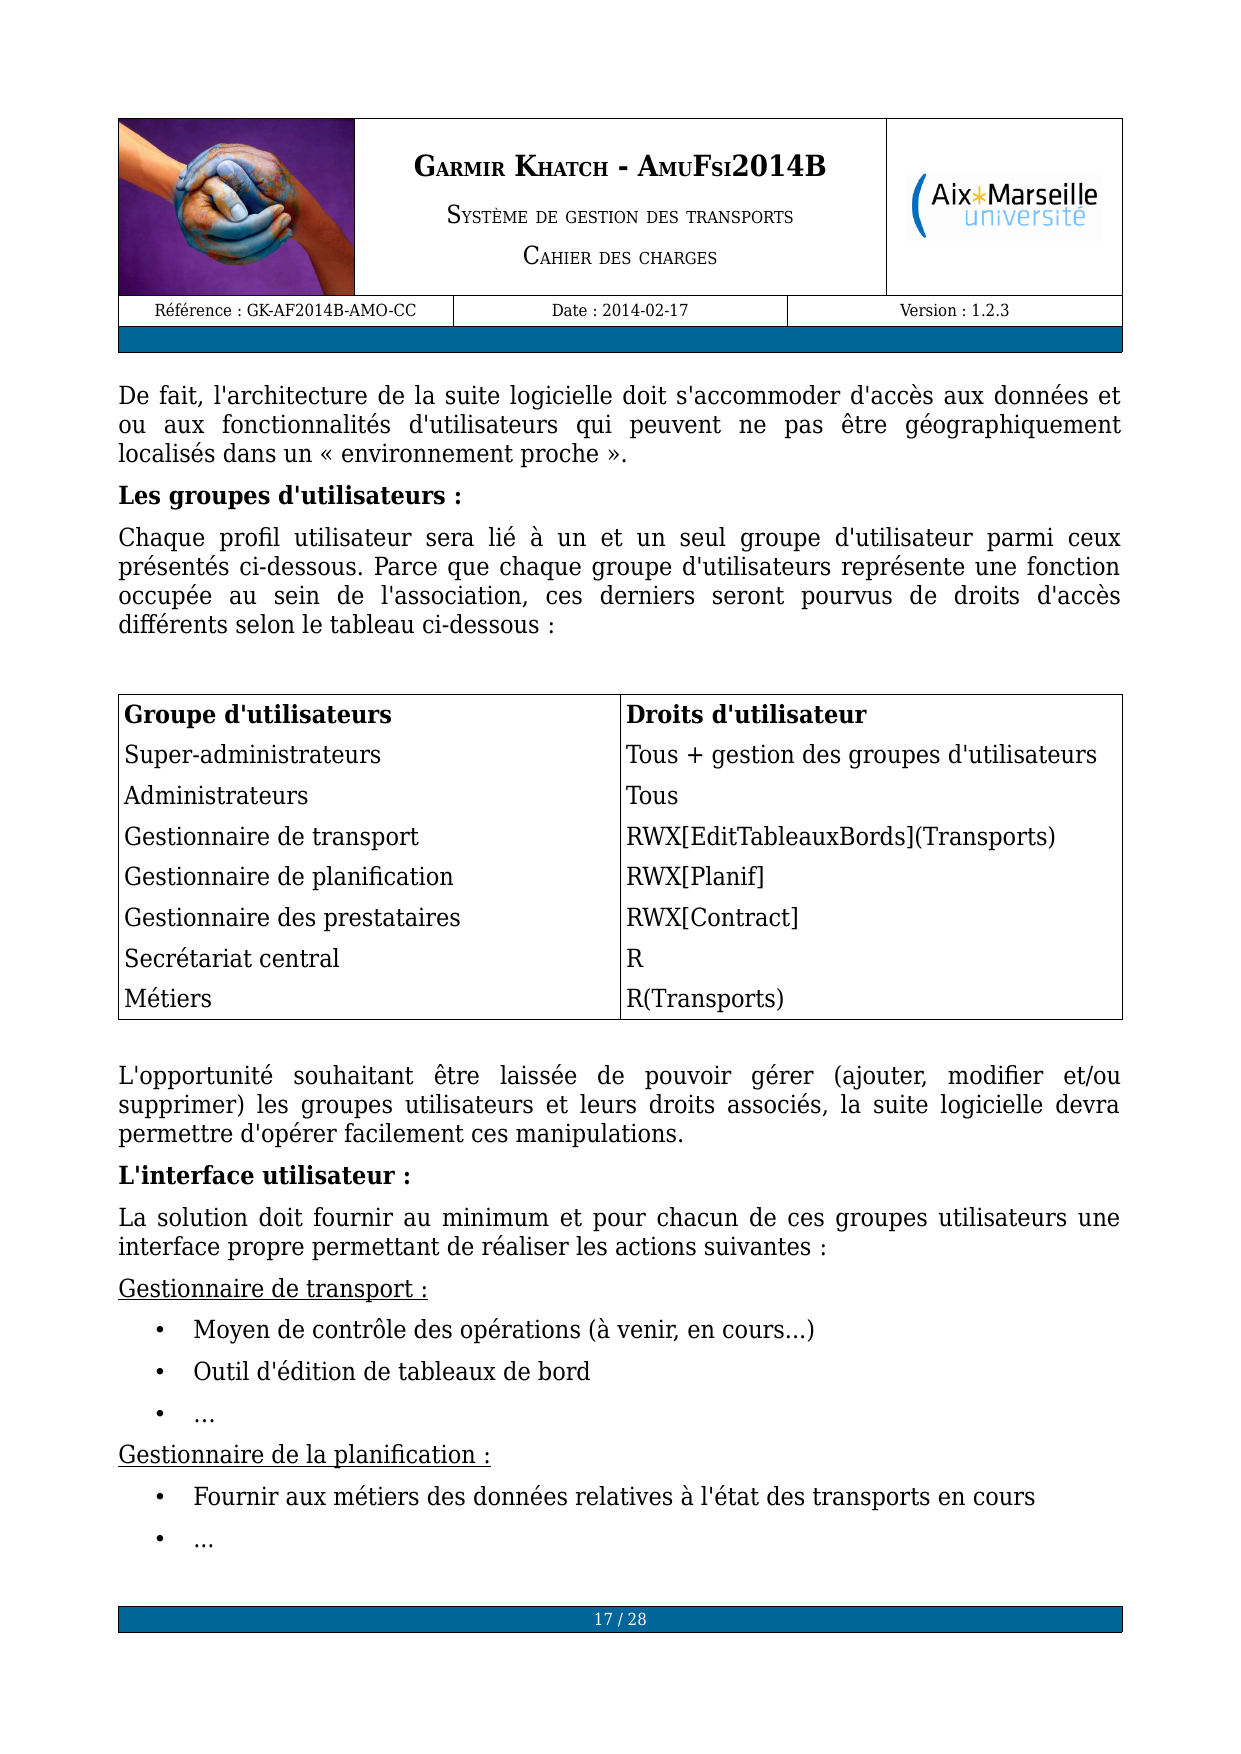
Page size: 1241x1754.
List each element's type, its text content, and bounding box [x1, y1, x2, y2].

table_cell Secrétariat central [119, 938, 620, 979]
picture [887, 126, 1122, 288]
table_header Droits d'utilisateur [621, 695, 1122, 735]
table_cell RWX[EditTableauxBords](Transports) [621, 816, 1122, 857]
table_cell Gestionnaire de transport [119, 816, 620, 857]
table_cell Gestionnaire des prestataires [119, 898, 620, 938]
table_cell Administrateurs [119, 776, 620, 816]
text La solution doit fournir au minimum et pour chacun de ces groupes utilisateurs une interface propre permettant de réaliser les actions suivantes : [118, 1203, 1122, 1261]
text Les groupes d'utilisateurs : [118, 481, 1122, 511]
table_cell R [621, 938, 1122, 979]
table_header Groupe d'utilisateurs [119, 695, 620, 735]
text L'interface utilisateur : [118, 1161, 1122, 1190]
list … [156, 1399, 1122, 1428]
table_cell Tous + gestion des groupes d'utilisateurs [621, 735, 1122, 776]
table_cell RWX[Planif] [621, 857, 1122, 897]
list Fournir aux métiers des données relatives à l'état des transports en cours [156, 1482, 1122, 1511]
table_cell Gestionnaire de planification [119, 857, 620, 897]
list ... [156, 1524, 1122, 1553]
text L'opportunité souhaitant être laissée de pouvoir gérer (ajouter, modifier et/ou supprimer) les groupes utilisateurs et leurs droits associés, la suite logicielle devra permettre d'opérer facilement ces manipulations. [118, 1061, 1122, 1148]
text Chaque profil utilisateur sera lié à un et un seul groupe d'utilisateur parmi ceux présentés ci-dessous. Parce que chaque groupe d'utilisateurs représente une fonction occupée au sein de l'association, ces derniers seront pourvus de droits d'accès différents selon le tableau ci-dessous : [118, 523, 1122, 640]
text De fait, l'architecture de la suite logicielle doit s'accommoder d'accès aux données et ou aux fonctionnalités d'utilisateurs qui peuvent ne pas être géographiquement localisés dans un « environnement proche ». [118, 381, 1122, 469]
table_cell Super-administrateurs [119, 735, 620, 776]
text Gestionnaire de la planification : [118, 1440, 1122, 1469]
table_cell RWX[Contract] [621, 898, 1122, 938]
table_cell Métiers [119, 979, 620, 1019]
list Moyen de contrôle des opérations (à venir, en cours...) [156, 1315, 1122, 1344]
text Gestionnaire de transport : [118, 1274, 1122, 1303]
picture [119, 119, 354, 295]
table_cell R(Transports) [621, 979, 1122, 1019]
list Outil d'édition de tableaux de bord [156, 1357, 1122, 1386]
table_cell Tous [621, 776, 1122, 816]
